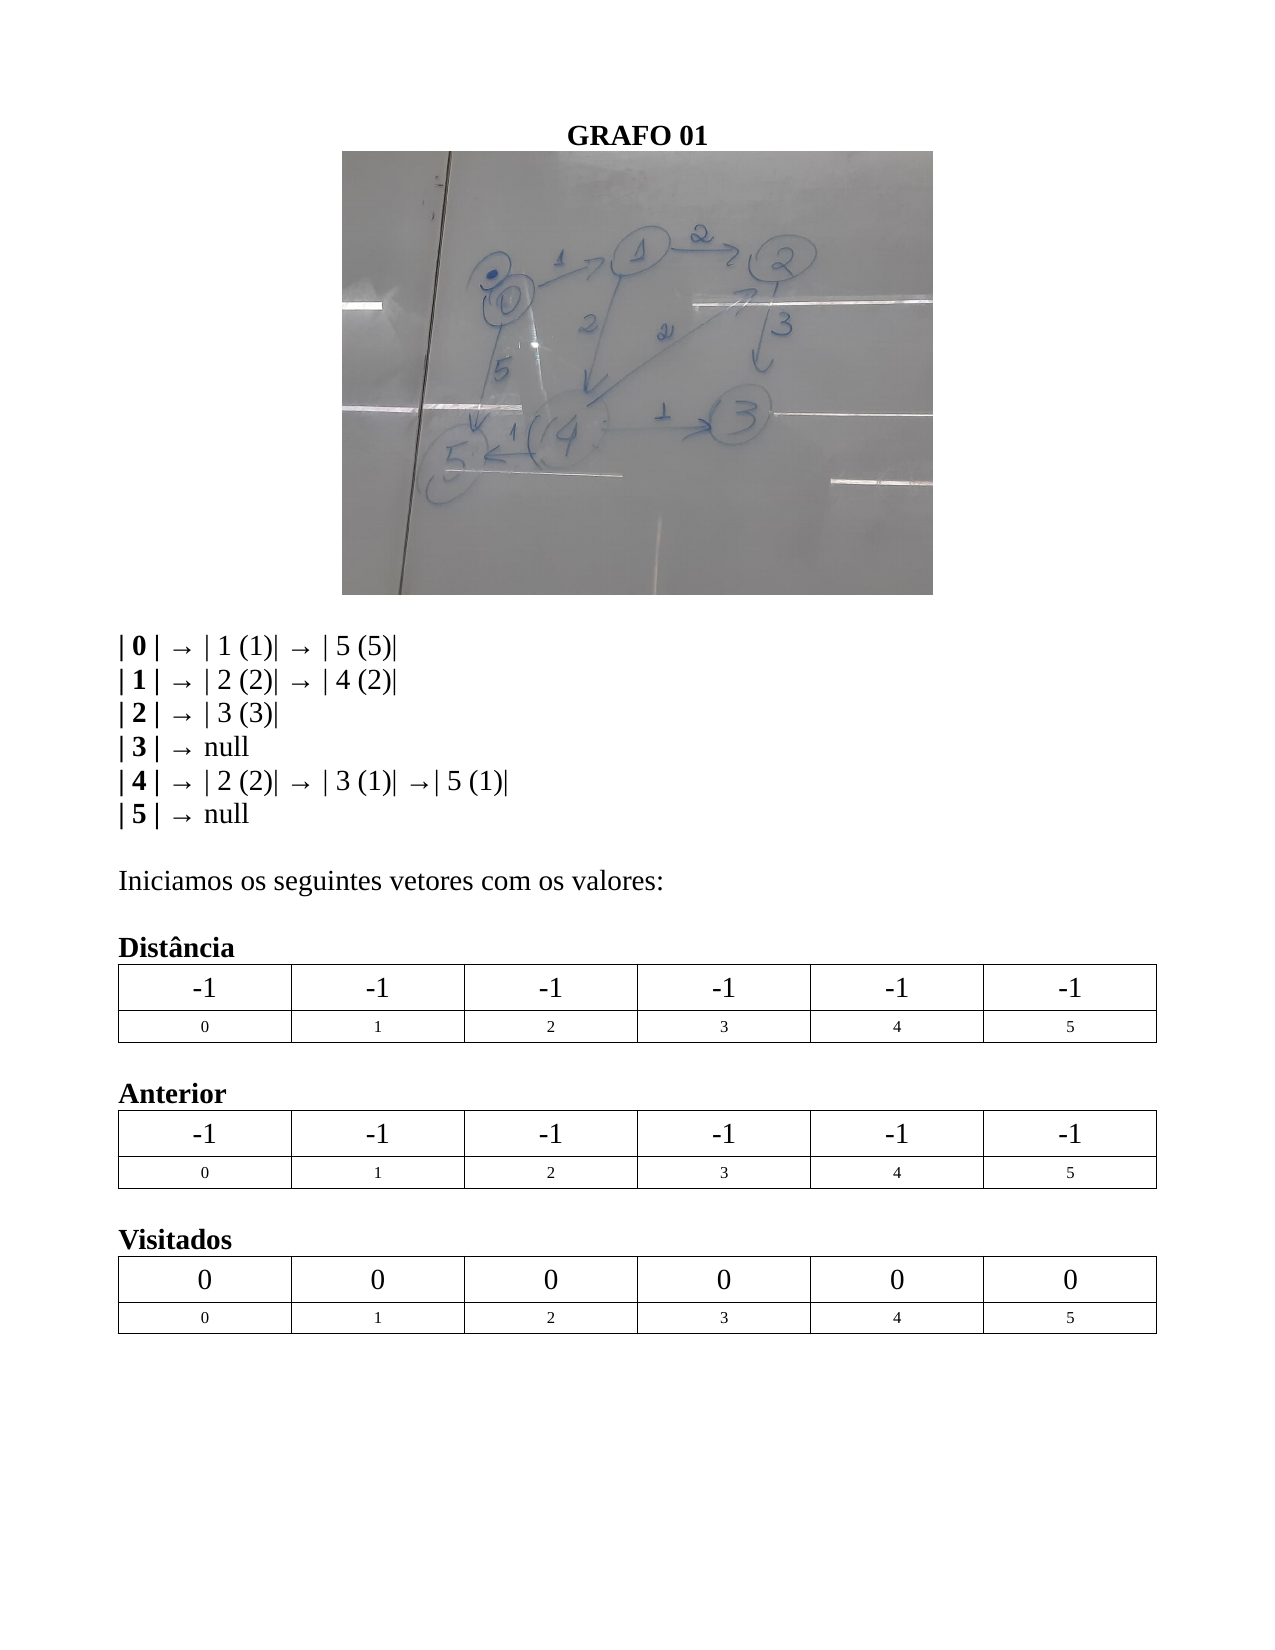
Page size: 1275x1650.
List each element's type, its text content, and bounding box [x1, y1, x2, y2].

table_cell 4 [811, 1303, 983, 1333]
text | 3 | → null [118, 729, 1157, 763]
text | 1 | → | 2 (2)| → | 4 (2)| [118, 662, 1157, 696]
table_cell 2 [465, 1157, 637, 1187]
table_header 0 [119, 1257, 291, 1302]
table_header 0 [465, 1257, 637, 1302]
table_header -1 [811, 1111, 983, 1156]
table_header -1 [292, 1111, 464, 1156]
table_cell 0 [119, 1303, 291, 1333]
table_cell 5 [984, 1011, 1156, 1042]
table_header 0 [984, 1257, 1156, 1302]
table_header -1 [811, 965, 983, 1010]
table_header 0 [811, 1257, 983, 1302]
table_cell 1 [292, 1157, 464, 1187]
text | 4 | → | 2 (2)| → | 3 (1)| →| 5 (1)| [118, 763, 1157, 796]
table_header -1 [984, 1111, 1156, 1156]
table_cell 4 [811, 1157, 983, 1187]
table_cell 2 [465, 1303, 637, 1333]
text | 2 | → | 3 (3)| [118, 696, 1157, 729]
table_header -1 [984, 965, 1156, 1010]
table_cell 2 [465, 1011, 637, 1042]
table_cell 5 [984, 1157, 1156, 1187]
text GRAFO 01 [118, 118, 1157, 152]
table_cell 4 [811, 1011, 983, 1042]
picture [342, 151, 933, 595]
table_cell 1 [292, 1011, 464, 1042]
table_cell 3 [638, 1303, 810, 1333]
table_header -1 [119, 965, 291, 1010]
table_cell 3 [638, 1157, 810, 1187]
text Iniciamos os seguintes vetores com os valores: [118, 863, 1157, 897]
table_cell 5 [984, 1303, 1156, 1333]
text Visitados [118, 1222, 1157, 1256]
table_header -1 [638, 1111, 810, 1156]
table_cell 1 [292, 1303, 464, 1333]
table_header 0 [638, 1257, 810, 1302]
table_cell 0 [119, 1011, 291, 1042]
text | 0 | → | 1 (1)| → | 5 (5)| [118, 628, 1157, 662]
table_header 0 [292, 1257, 464, 1302]
table_header -1 [638, 965, 810, 1010]
text Distância [118, 930, 1157, 964]
table_cell 3 [638, 1011, 810, 1042]
text | 5 | → null [118, 796, 1157, 830]
table_header -1 [119, 1111, 291, 1156]
table_header -1 [465, 1111, 637, 1156]
table_header -1 [292, 965, 464, 1010]
table_header -1 [465, 965, 637, 1010]
text Anterior [118, 1076, 1157, 1110]
table_cell 0 [119, 1157, 291, 1187]
